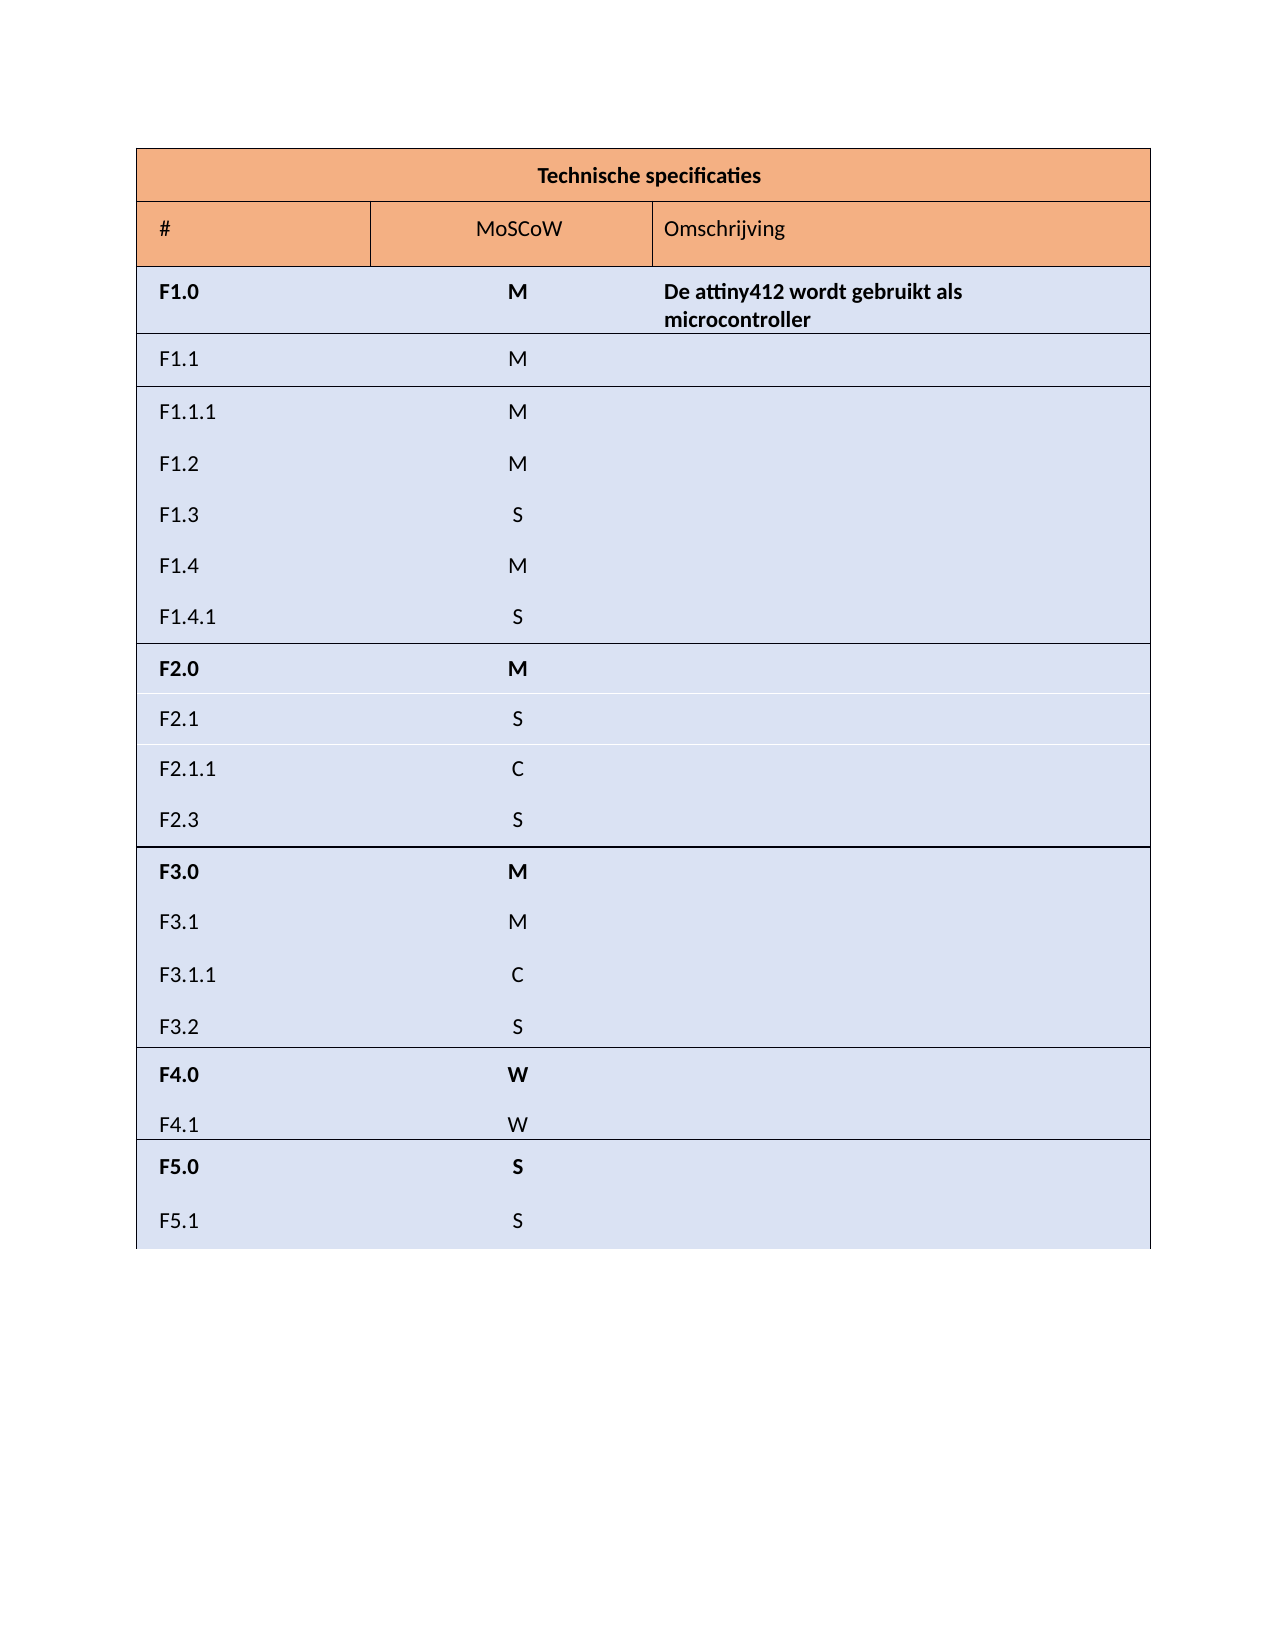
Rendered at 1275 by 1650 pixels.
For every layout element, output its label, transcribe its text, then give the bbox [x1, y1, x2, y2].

table_cell [653, 644, 1150, 693]
table_cell # [137, 202, 370, 266]
table_cell [653, 948, 1150, 1000]
table_cell [653, 490, 1150, 541]
table_cell M [370, 439, 653, 490]
table_cell [653, 1048, 1150, 1098]
table_cell [653, 1000, 1150, 1047]
table_cell F4.0 [137, 1048, 370, 1098]
table_cell M [370, 541, 653, 592]
table_cell F1.1.1 [137, 387, 370, 439]
table_cell F1.0 [137, 267, 370, 333]
table_cell MoSCoW [371, 202, 652, 266]
table_cell [653, 592, 1150, 643]
table_cell M [370, 848, 653, 897]
table_header Technische specificaties [137, 149, 1150, 201]
table_cell W [370, 1048, 653, 1098]
table_cell F2.0 [137, 644, 370, 693]
table_cell [653, 541, 1150, 592]
table_cell F1.2 [137, 439, 370, 490]
table_cell F2.1.1 [137, 745, 370, 795]
table_cell [653, 897, 1150, 948]
table_cell W [370, 1098, 653, 1139]
table_cell De attiny412 wordt gebruikt als microcontroller [653, 267, 1150, 333]
table_cell Omschrijving [653, 202, 1150, 266]
table_cell M [370, 387, 653, 439]
table_cell F3.1 [137, 897, 370, 948]
table_cell S [370, 1140, 653, 1194]
table_cell F2.1 [137, 694, 370, 744]
table_cell C [370, 745, 653, 795]
table_cell F5.0 [137, 1140, 370, 1194]
table_cell F1.4.1 [137, 592, 370, 643]
table_cell [653, 795, 1150, 846]
table_cell [653, 1098, 1150, 1139]
table_cell S [370, 592, 653, 643]
table_cell [653, 745, 1150, 795]
table_cell F3.1.1 [137, 948, 370, 1000]
table_cell M [370, 267, 653, 333]
table_cell M [370, 334, 653, 386]
table_cell F1.4 [137, 541, 370, 592]
table_cell M [370, 644, 653, 693]
table_cell C [370, 948, 653, 1000]
table_cell M [370, 897, 653, 948]
table_cell S [370, 694, 653, 744]
table_cell [653, 334, 1150, 386]
table_cell F4.1 [137, 1098, 370, 1139]
table_cell S [370, 490, 653, 541]
table_cell [653, 848, 1150, 897]
table_cell F1.3 [137, 490, 370, 541]
table_cell F3.2 [137, 1000, 370, 1047]
table_cell S [370, 1000, 653, 1047]
table_cell F1.1 [137, 334, 370, 386]
table_cell [653, 694, 1150, 744]
table_cell [653, 439, 1150, 490]
table_cell F5.1 [137, 1194, 370, 1249]
table_cell S [370, 1194, 653, 1249]
table_cell F2.3 [137, 795, 370, 846]
table_cell F3.0 [137, 848, 370, 897]
table_cell [653, 387, 1150, 439]
table_cell [653, 1140, 1150, 1194]
table_cell S [370, 795, 653, 846]
table_cell [653, 1194, 1150, 1249]
